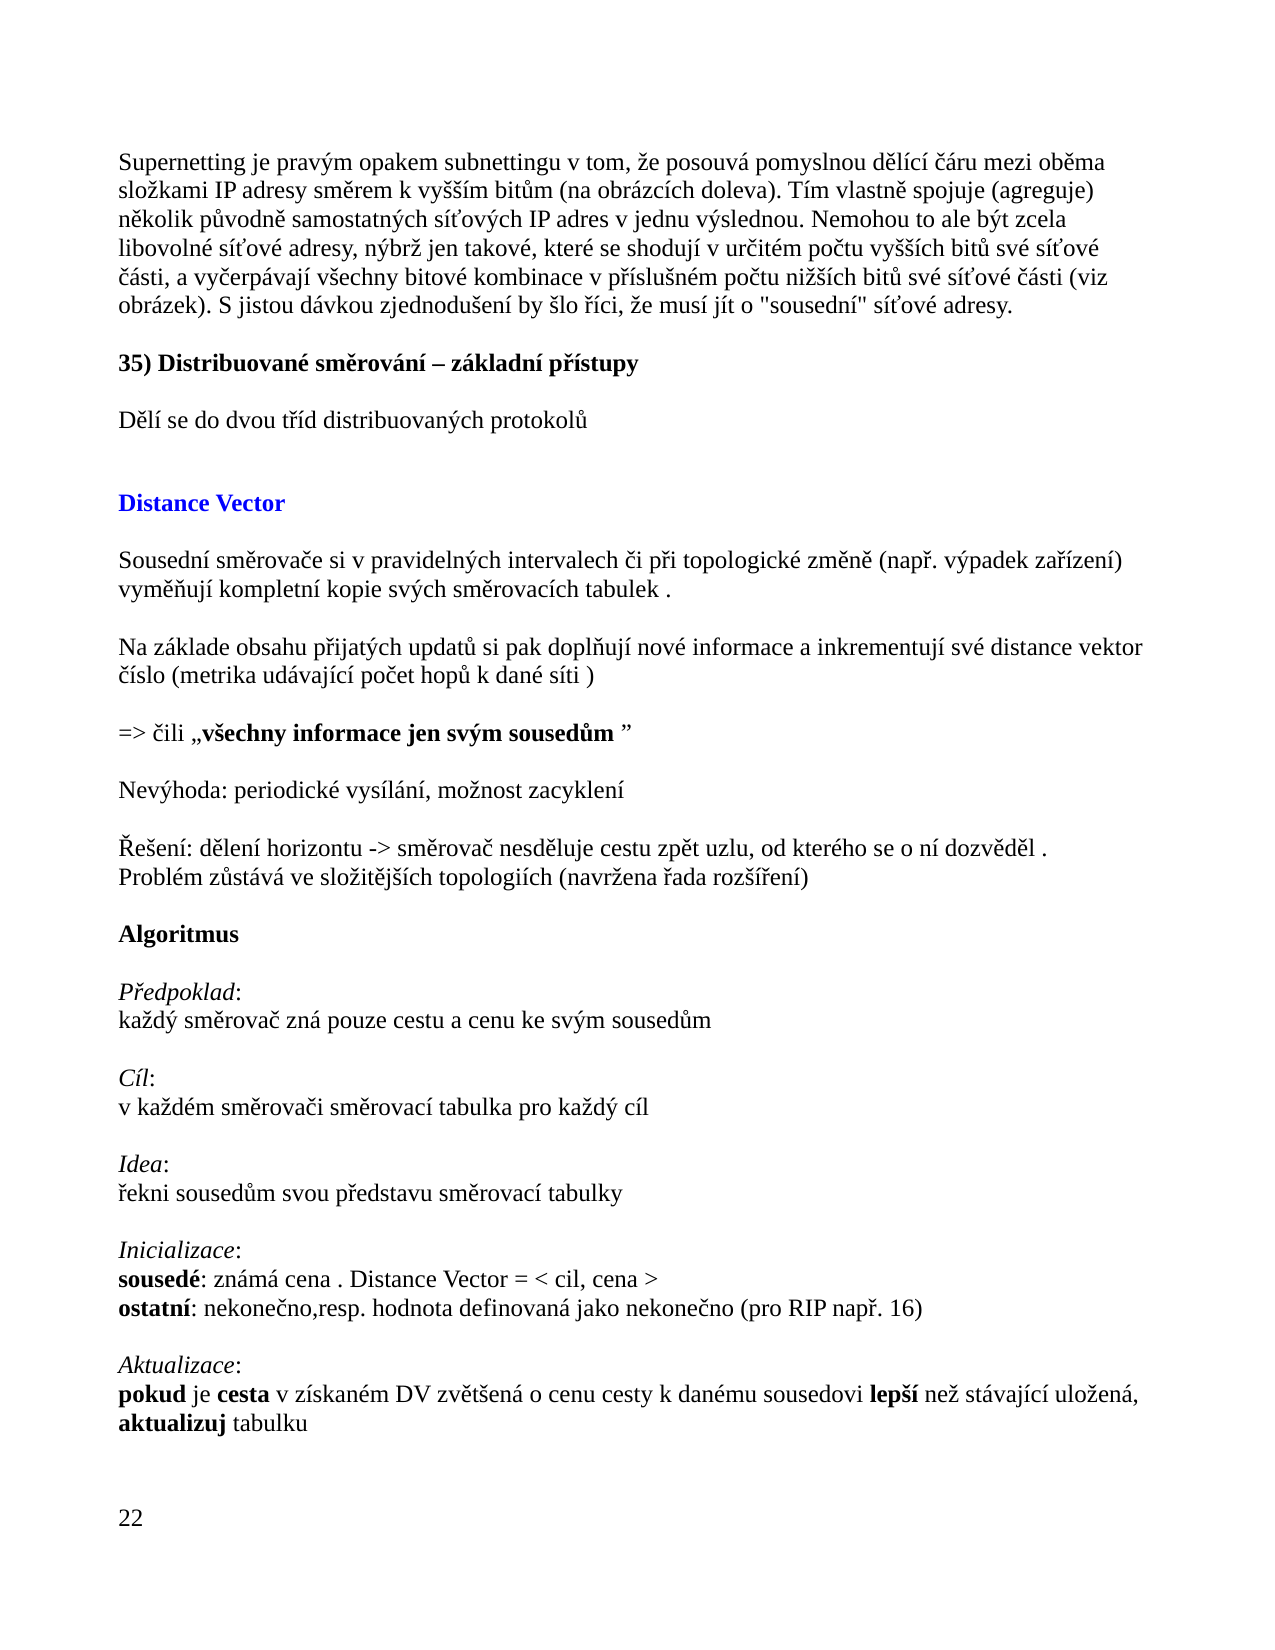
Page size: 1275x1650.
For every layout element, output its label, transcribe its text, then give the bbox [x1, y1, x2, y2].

text Řešení: dělení horizontu -> směrovač nesděluje cestu zpět uzlu, od kterého se o ní dozvěděl . [118, 833, 1157, 862]
text => čili „všechny informace jen svým sousedům ” [118, 718, 1157, 747]
text sousedé: známá cena . Distance Vector = < cil, cena > [118, 1264, 1157, 1293]
text 35) Distribuované směrování – základní přístupy [118, 348, 1157, 377]
text Aktualizace: [118, 1351, 1157, 1379]
text Problém zůstává ve složitějších topologiích (navržena řada rozšíření) [118, 862, 1157, 891]
text Nevýhoda: periodické vysílání, možnost zacyklení [118, 776, 1157, 804]
text ostatní: nekonečno,resp. hodnota definovaná jako nekonečno (pro RIP např. 16) [118, 1293, 1157, 1322]
text Inicializace: [118, 1236, 1157, 1264]
text Distance Vector [118, 488, 1157, 517]
text řekni sousedům svou představu směrovací tabulky [118, 1178, 1157, 1207]
text v každém směrovači směrovací tabulka pro každý cíl [118, 1092, 1157, 1121]
text Cíl: [118, 1063, 1157, 1092]
text Sousední směrovače si v pravidelných intervalech či při topologické změně (např. výpadek zařízení) vyměňují kompletní kopie svých směrovacích tabulek . [118, 546, 1157, 603]
text Idea: [118, 1149, 1157, 1178]
text Algoritmus [118, 919, 1157, 948]
text každý směrovač zná pouze cestu a cenu ke svým sousedům [118, 1006, 1157, 1034]
text Dělí se do dvou tříd distribuovaných protokolů [118, 406, 1157, 434]
text Na základe obsahu přijatých updatů si pak doplňují nové informace a inkrementují své distance vektor číslo (metrika udávající počet hopů k dané síti ) [118, 632, 1157, 689]
text Supernetting je pravým opakem subnettingu v tom, že posouvá pomyslnou dělící čáru mezi oběma složkami IP adresy směrem k vyšším bitům (na obrázcích doleva). Tím vlastně spojuje (agreguje) několik původně samostatných síťových IP adres v jednu výslednou. Nemohou to ale být zcela libovolné síťové adresy, nýbrž jen takové, které se shodují v určitém počtu vyšších bitů své síťové části, a vyčerpávají všechny bitové kombinace v příslušném počtu nižších bitů své síťové části (viz obrázek). S jistou dávkou zjednodušení by šlo říci, že musí jít o "sousední" síťové adresy. [118, 147, 1157, 319]
text Předpoklad: [118, 977, 1157, 1006]
text pokud je cesta v získaném DV zvětšená o cenu cesty k danému sousedovi lepší než stávající uložená, aktualizuj tabulku [118, 1379, 1157, 1437]
